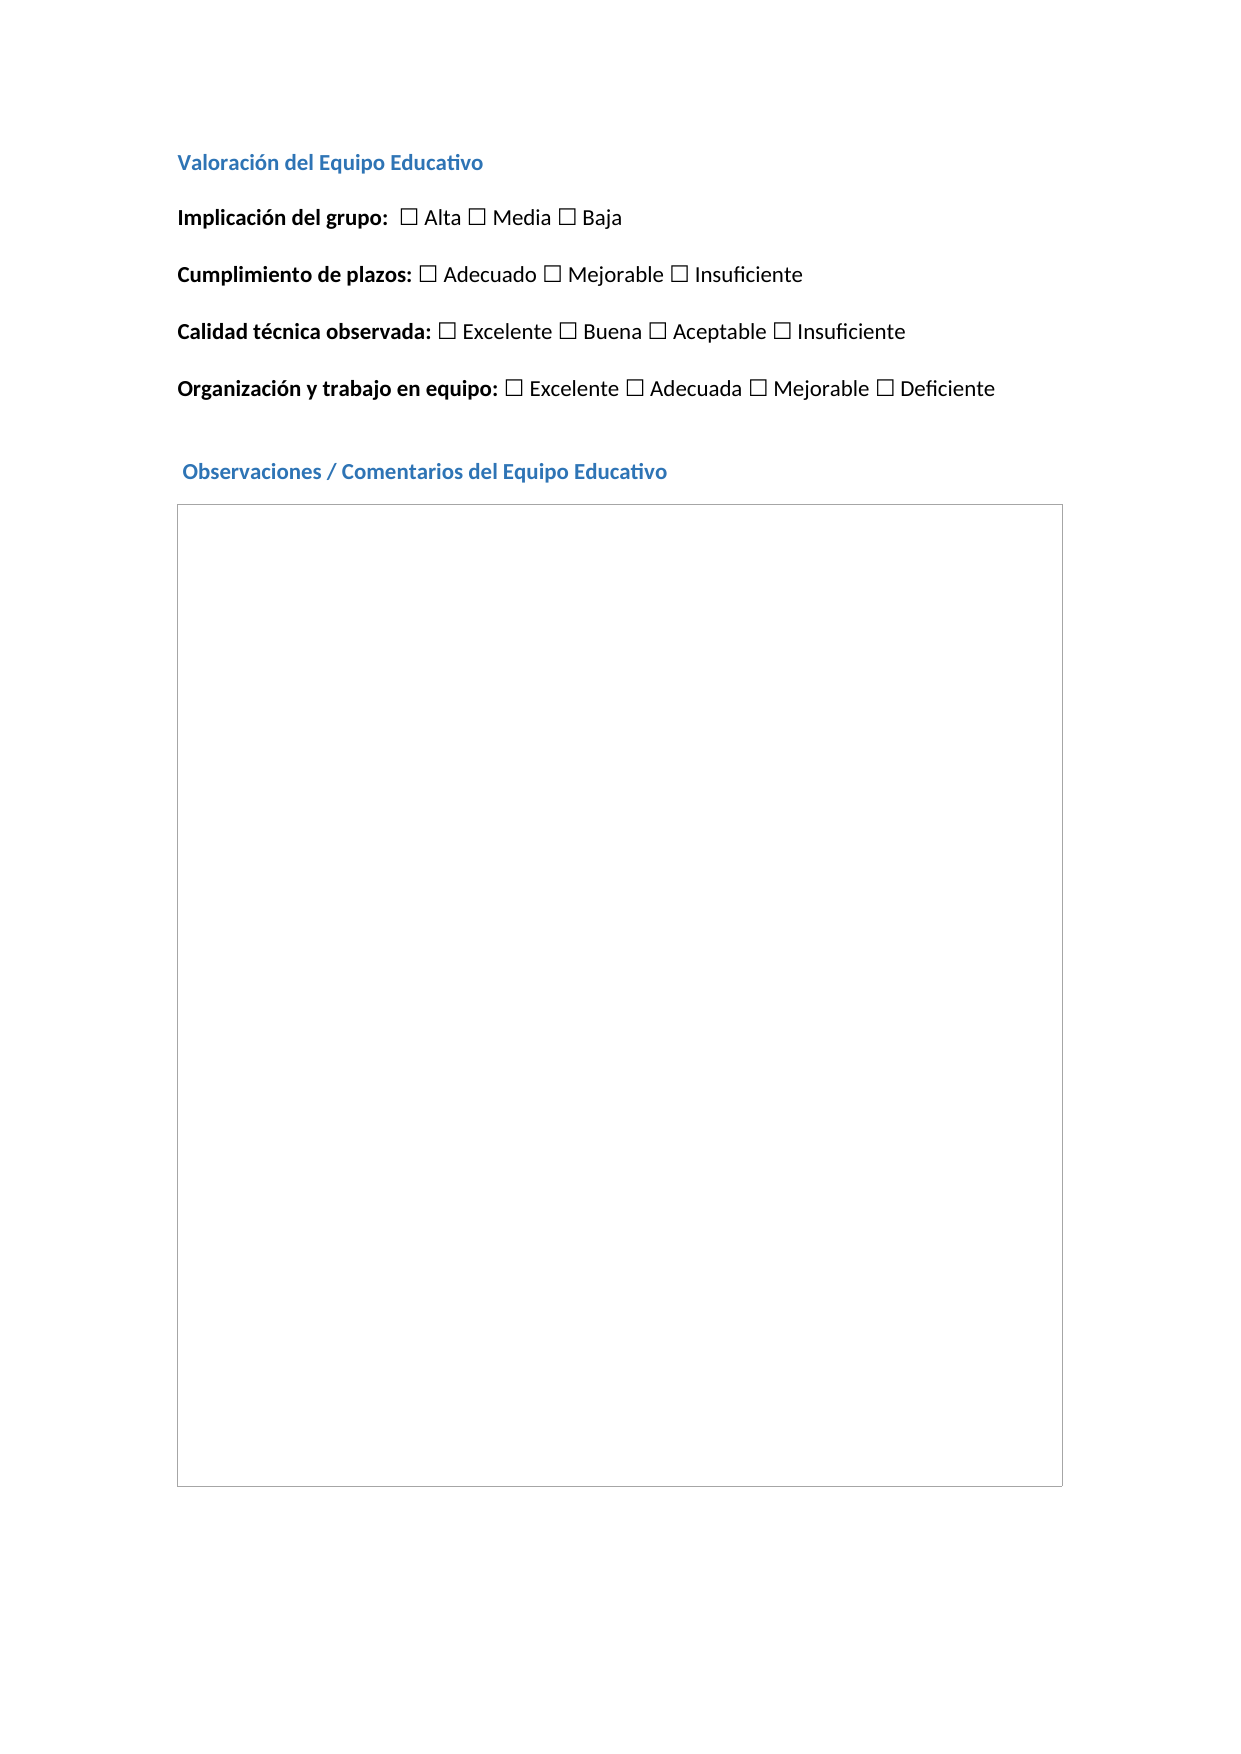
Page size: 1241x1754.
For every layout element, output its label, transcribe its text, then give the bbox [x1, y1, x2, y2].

text Calidad técnica observada: ☐ Excelente ☐ Buena ☐ Aceptable ☐ Insuficiente [177, 317, 1063, 345]
text Observaciones / Comentarios del Equipo Educativo [177, 427, 1063, 485]
text Valoración del Equipo Educativo [177, 148, 1063, 176]
text Cumplimiento de plazos: ☐ Adecuado ☐ Mejorable ☐ Insuficiente [177, 260, 1063, 288]
text Implicación del grupo: ☐ Alta ☐ Media ☐ Baja [177, 203, 1063, 231]
table_header [178, 505, 1062, 1486]
text Organización y trabajo en equipo: ☐ Excelente ☐ Adecuada ☐ Mejorable ☐ Deficiente [177, 374, 1063, 402]
